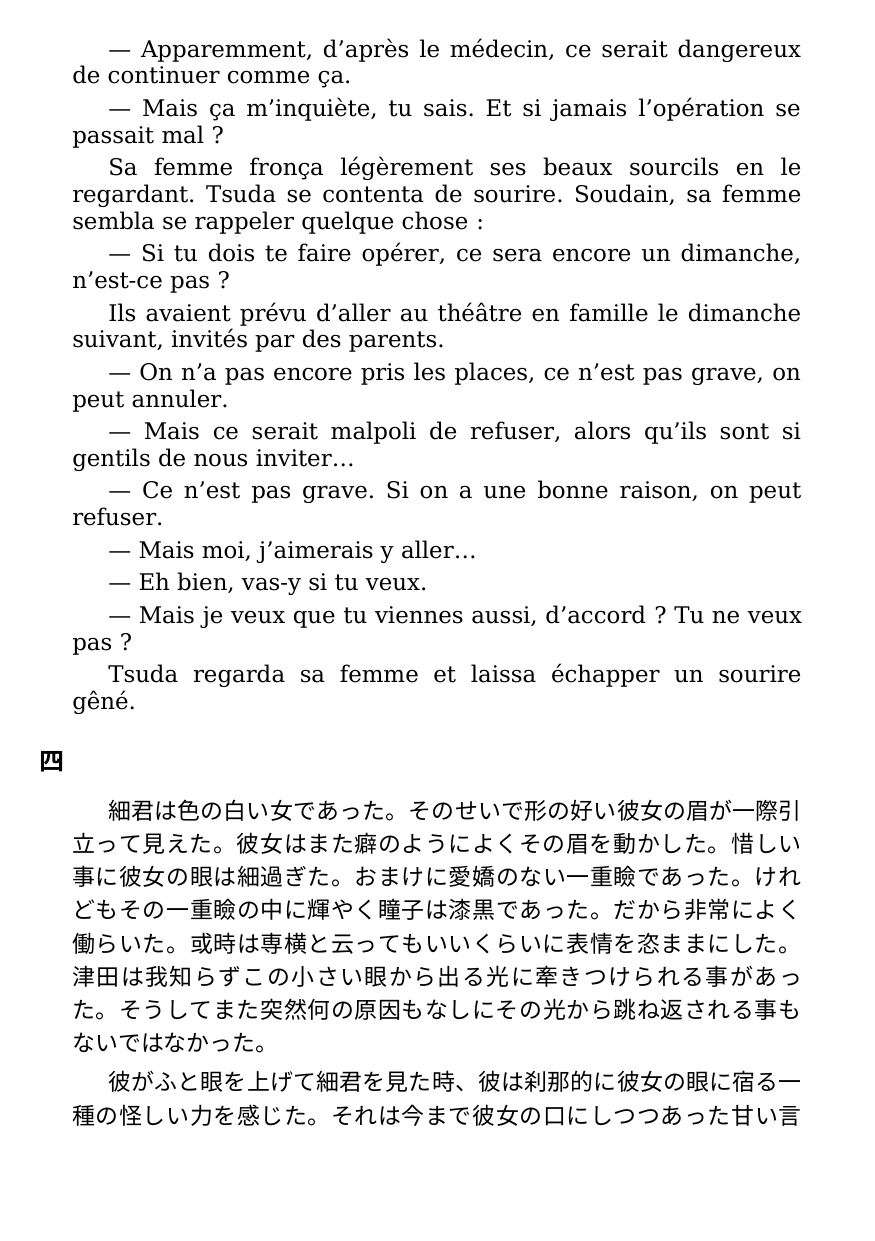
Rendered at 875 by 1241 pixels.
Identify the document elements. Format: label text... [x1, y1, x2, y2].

text 細君は色の白い女であった。そのせいで形の好い彼女の眉が一際引立って見えた。彼女はまた癖のようによくその眉を動かした。惜しい事に彼女の眼は細過ぎた。おまけに愛嬌のない一重瞼であった。けれどもその一重瞼の中に輝やく瞳子は漆黒であった。だから非常によく働らいた。或時は専横と云ってもいいくらいに表情を恣ままにした。津田は我知らずこの小さい眼から出る光に牽きつけられる事があった。そうしてまた突然何の原因もなしにその光から跳ね返される事もないではなかった。 [72, 792, 802, 1058]
text — Apparemment, d’après le médecin, ce serait dangereux de continuer comme ça. [72, 36, 802, 89]
subtitle 四 [36, 738, 838, 781]
text Ils avaient prévu d’aller au théâtre en famille le dimanche suivant, invités par des parents. [72, 300, 802, 353]
text — Mais moi, j’aimerais y aller… [72, 537, 802, 563]
text — Ce n’est pas grave. Si on a une bonne raison, on peut refuser. [72, 478, 802, 531]
text — On n’a pas encore pris les places, ce n’est pas grave, on peut annuler. [72, 359, 802, 412]
text — Eh bien, vas-y si tu veux. [72, 569, 802, 596]
text — Si tu dois te faire opérer, ce sera encore un dimanche, n’est-ce pas ? [72, 241, 802, 294]
text — Mais ce serait malpoli de refuser, alors qu’ils sont si gentils de nous inviter… [72, 418, 802, 472]
text — Mais ça m’inquiète, tu sais. Et si jamais l’opération se passait mal ? [72, 95, 802, 149]
text — Mais je veux que tu viennes aussi, d’accord ? Tu ne veux pas ? [72, 602, 802, 655]
text Tsuda regarda sa femme et laissa échapper un sourire gêné. [72, 661, 802, 715]
text 彼がふと眼を上げて細君を見た時、彼は刹那的に彼女の眼に宿る一種の怪しい力を感じた。それは今まで彼女の口にしつつあった甘い言 [72, 1064, 802, 1131]
text Sa femme fronça légèrement ses beaux sourcils en le regardant. Tsuda se contenta de sourire. Soudain, sa femme sembla se rappeler quelque chose : [72, 154, 802, 234]
